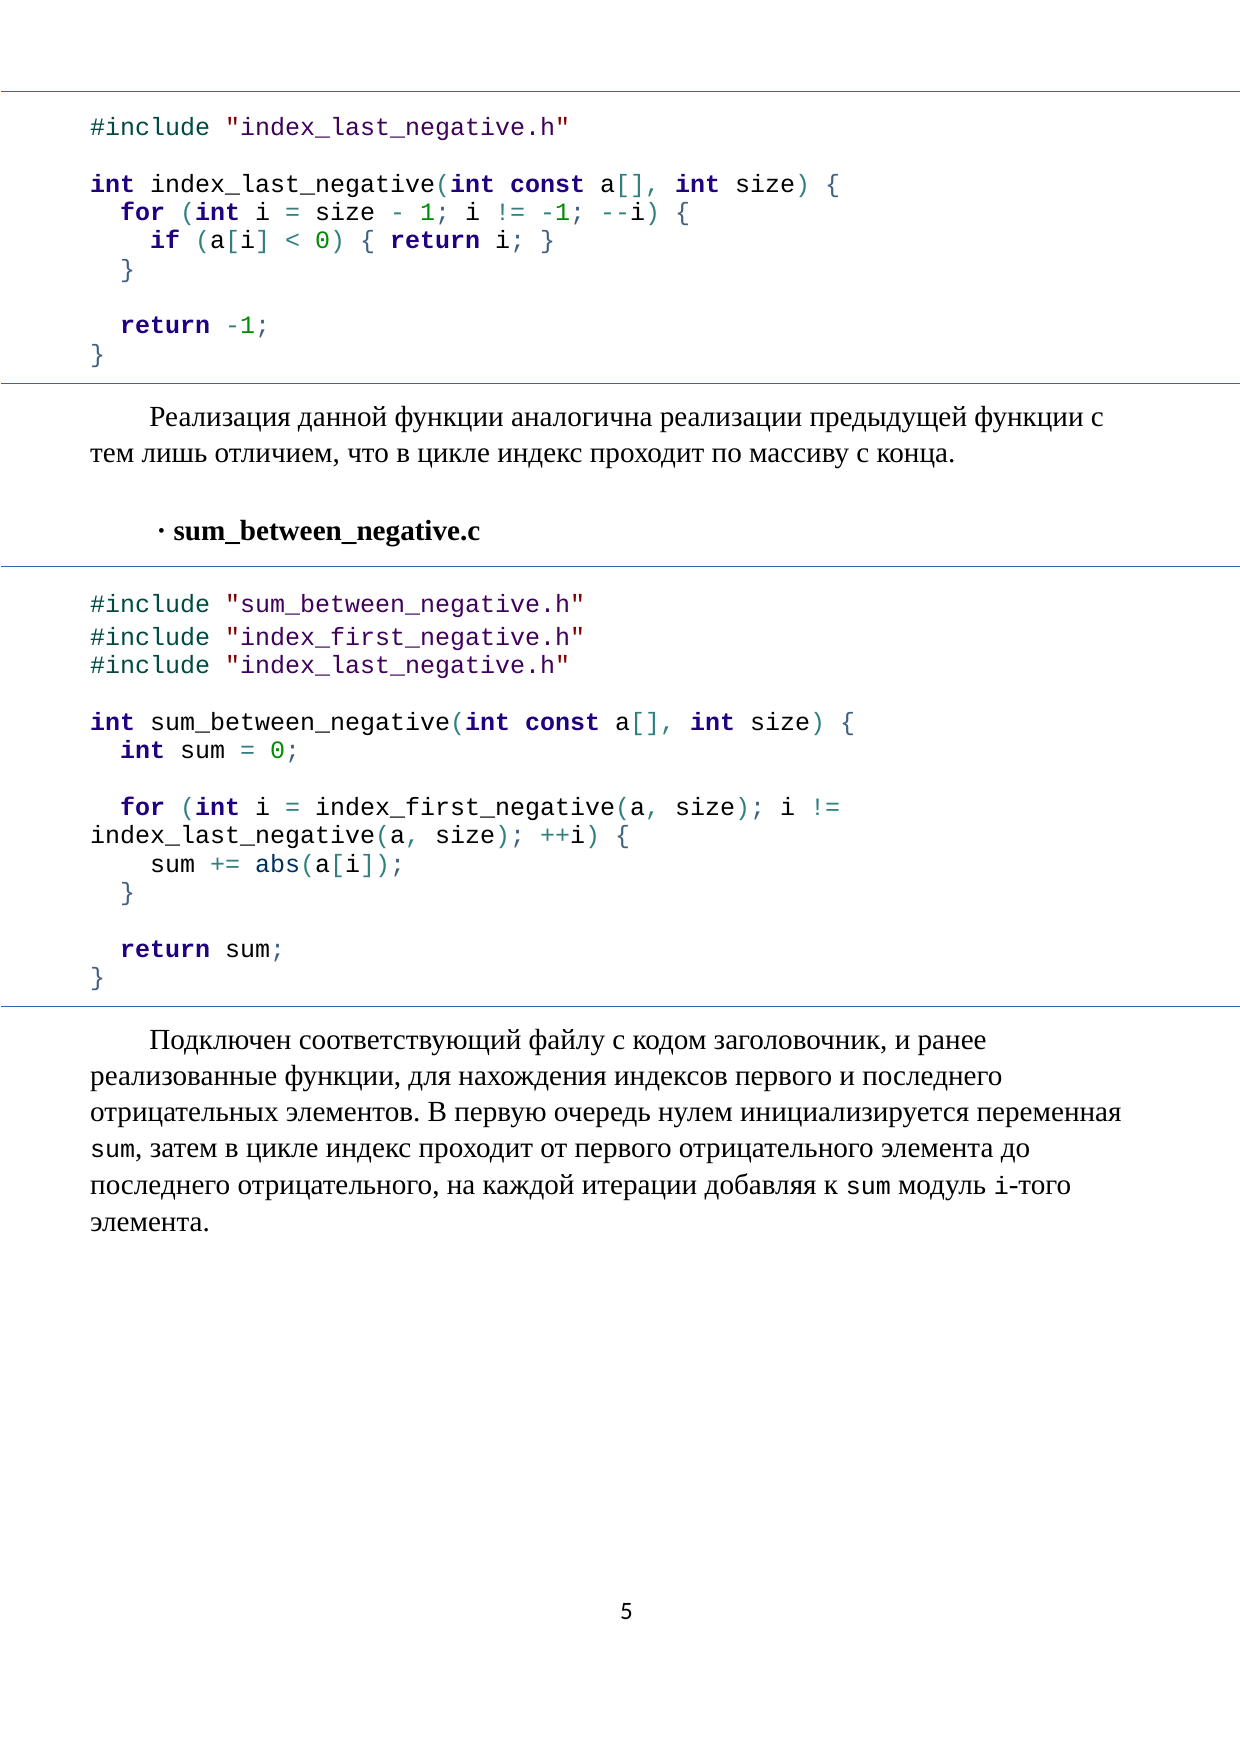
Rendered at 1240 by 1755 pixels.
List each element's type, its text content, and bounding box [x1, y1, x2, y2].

text for (int i = index_first_negative(a, size); i != index_last_negative(a, size); ++i) { [90, 795, 1165, 851]
text } [90, 256, 1165, 284]
text · sum_between_negative.с [90, 513, 1147, 547]
text } [90, 341, 1165, 369]
text #include "index_first_negative.h" [90, 625, 1165, 653]
text #include "index_last_negative.h" [90, 114, 1147, 142]
text Реализация данной функции аналогична реализации предыдущей функции с тем лишь отличием, что в цикле индекс проходит по массиву с конца. [90, 399, 1147, 468]
text return sum; [90, 936, 1165, 965]
text } [90, 965, 1165, 993]
text sum += abs(a[i]); [90, 851, 1165, 880]
text Подключен соответствующий файлу с кодом заголовочник, и ранее реализованные функции, для нахождения индексов первого и последнего отрицательных элементов. В первую очередь нулем инициализируется переменная sum, затем в цикле индекс проходит от первого отрицательного элемента до последнего отрицательного, на каждой итерации добавляя к sum модуль i-того элемента. [90, 1022, 1165, 1238]
text int sum_between_negative(int const a[], int size) { [90, 710, 1165, 738]
text return -1; [90, 313, 1165, 341]
text for (int i = size - 1; i != -1; --i) { [90, 199, 1165, 228]
text } [90, 880, 1165, 908]
text int sum = 0; [90, 738, 1165, 766]
text #include "index_last_negative.h" [90, 653, 1165, 681]
text if (a[i] < 0) { return i; } [90, 228, 1165, 256]
text int index_last_negative(int const a[], int size) { [90, 171, 1165, 199]
text #include "sum_between_negative.h" [90, 591, 1147, 619]
